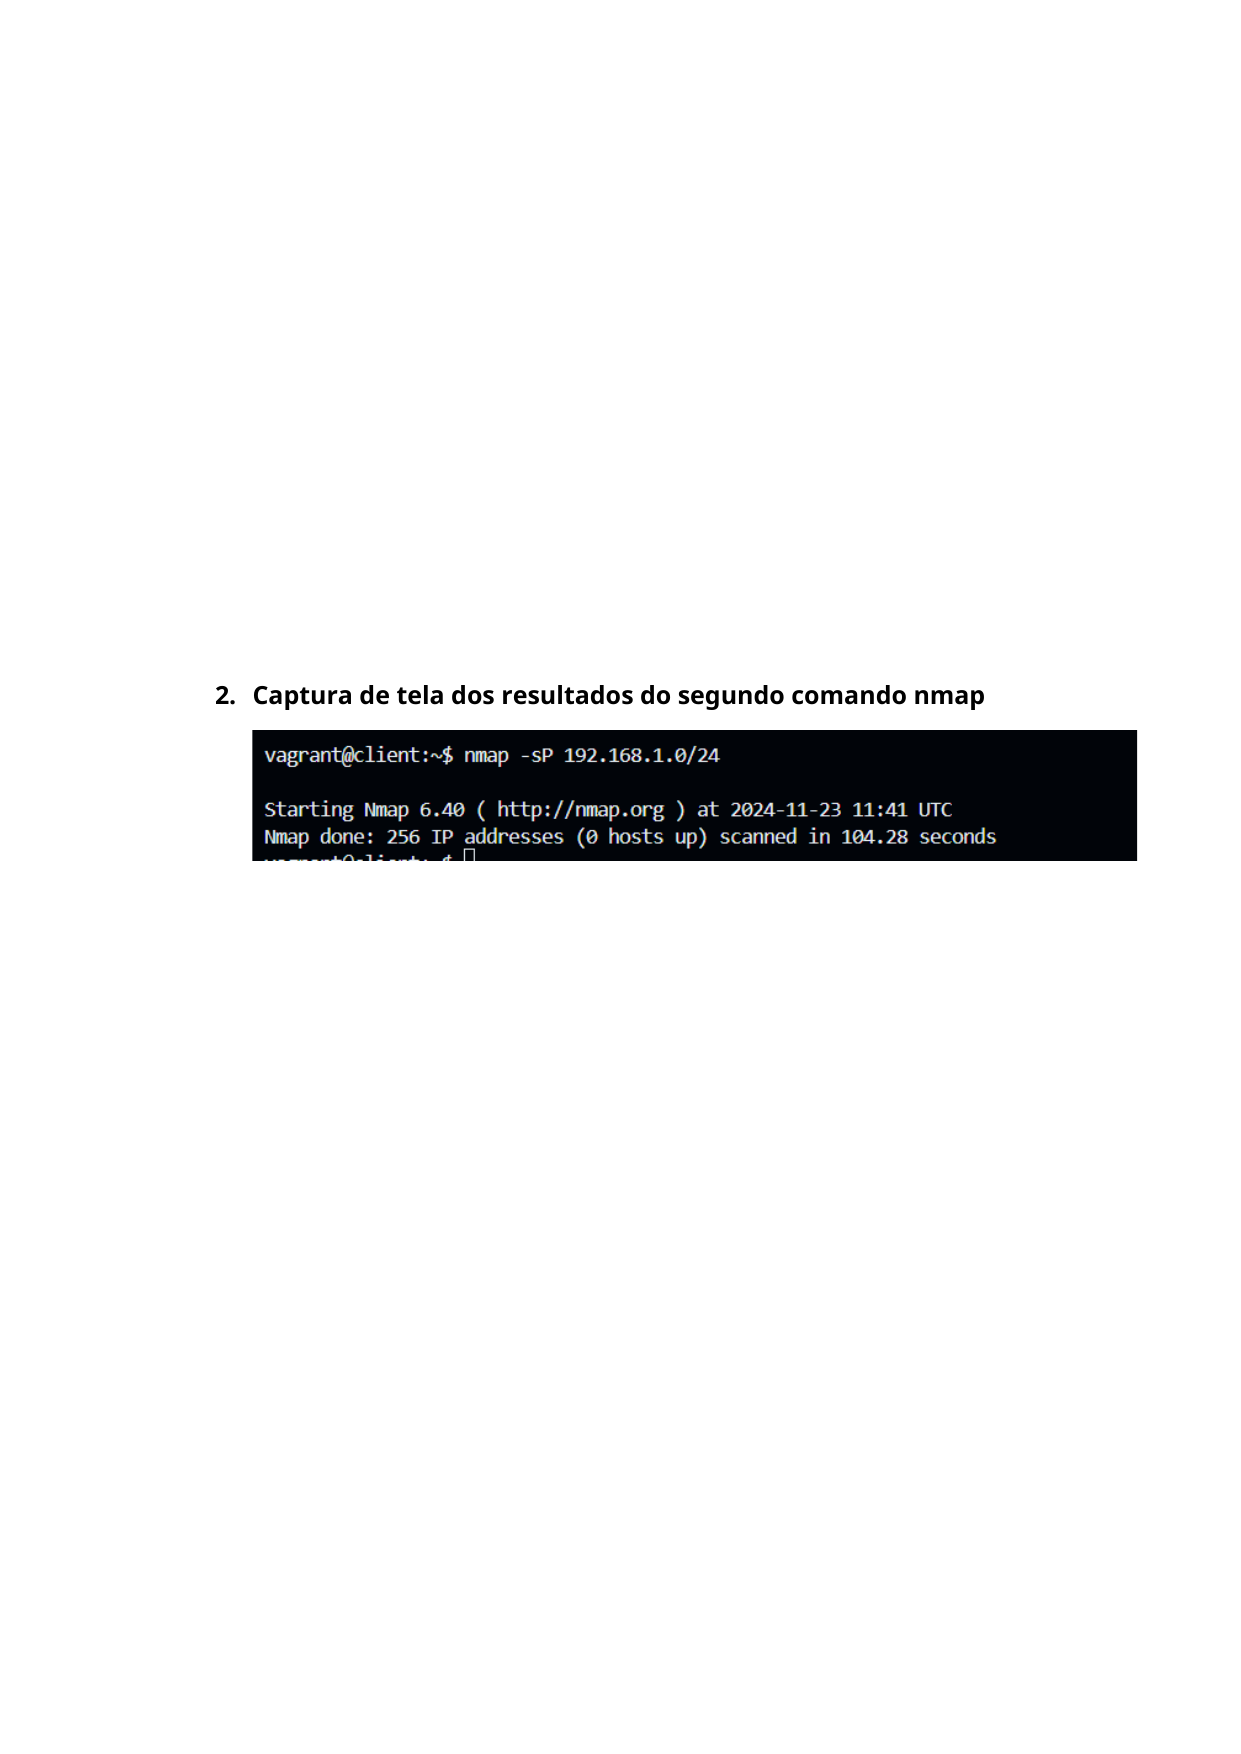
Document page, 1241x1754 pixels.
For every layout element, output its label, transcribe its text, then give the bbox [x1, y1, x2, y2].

list Captura de tela dos resultados do segundo comando nmap [215, 678, 1063, 712]
